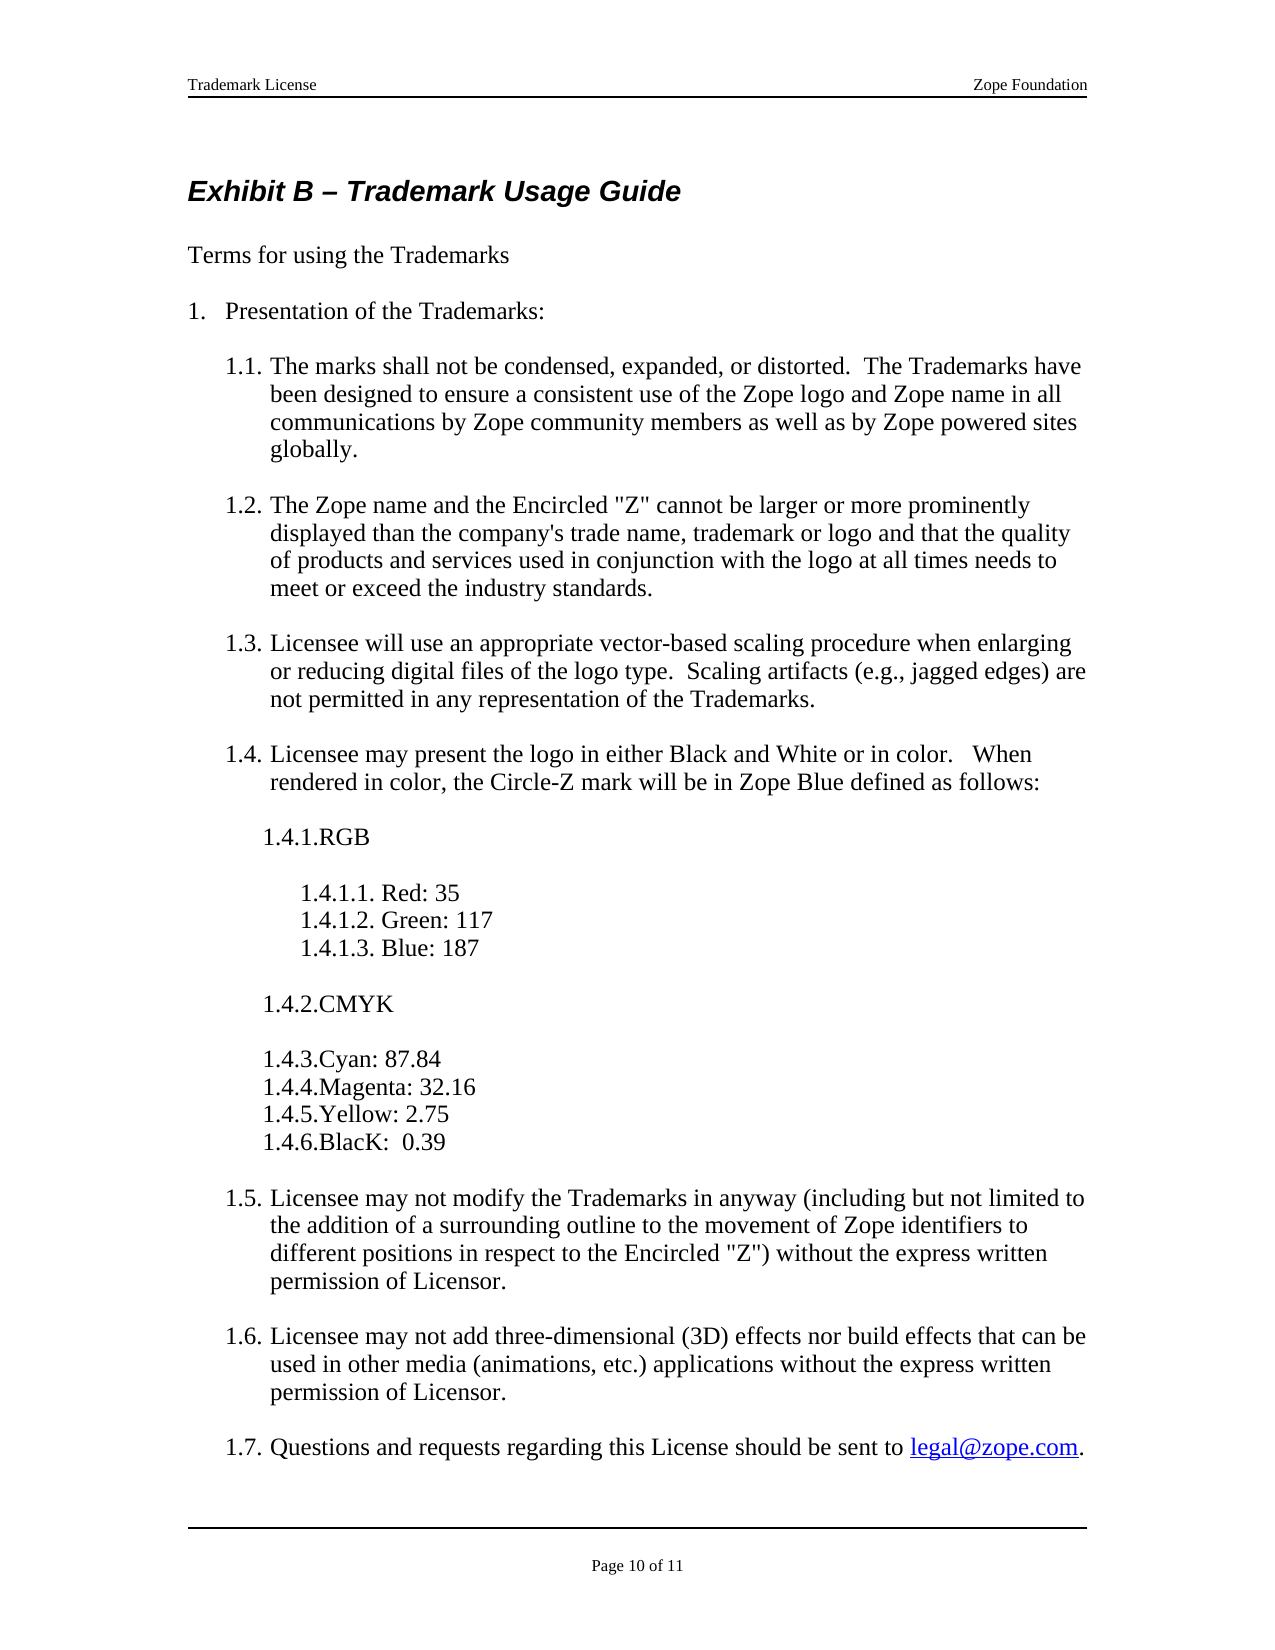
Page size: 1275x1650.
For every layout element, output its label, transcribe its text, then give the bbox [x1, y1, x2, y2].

list Licensee may not modify the Trademarks in anyway (including but not limited to the addition of a surrounding outline to the movement of Zope identifiers to different positions in respect to the Encircled "Z") without the express written permission of Licensor. [225, 1184, 1087, 1322]
list RGB [262, 823, 1087, 879]
list Licensee may present the logo in either Black and White or in color. When rendered in color, the Circle-Z mark will be in Zope Blue defined as follows: [225, 740, 1087, 823]
list The marks shall not be condensed, expanded, or distorted. The Trademarks have been designed to ensure a consistent use of the Zope logo and Zope name in all communications by Zope community members as well as by Zope powered sites globally. [225, 352, 1087, 491]
text Terms for using the Trademarks [187, 242, 1087, 269]
list Cyan: 87.84 [262, 1045, 1087, 1073]
list The Zope name and the Encircled "Z" cannot be larger or more prominently displayed than the company's trade name, trademark or logo and that the quality of products and services used in conjunction with the logo at all times needs to meet or exceed the industry standards. [225, 491, 1087, 629]
list Licensee will use an appropriate vector-based scaling procedure when enlarging or reducing digital files of the logo type. Scaling artifacts (e.g., jagged edges) are not permitted in any representation of the Trademarks. [225, 629, 1087, 740]
subtitle Exhibit B – Trademark Usage Guide [187, 175, 1087, 208]
list Questions and requests regarding this License should be sent to legal@zope.com. [225, 1433, 1087, 1461]
list BlacK: 0.39 [262, 1128, 1087, 1184]
list Red: 35 [300, 879, 1087, 907]
list Presentation of the Trademarks: [187, 297, 1087, 352]
list Yellow: 2.75 [262, 1101, 1087, 1128]
list Licensee may not add three-dimensional (3D) effects nor build effects that can be used in other media (animations, etc.) applications without the express written permission of Licensor. [225, 1322, 1087, 1433]
list Green: 117 [300, 907, 1087, 934]
list CMYK [262, 990, 1087, 1045]
list Blue: 187 [300, 934, 1087, 990]
list Magenta: 32.16 [262, 1073, 1087, 1101]
